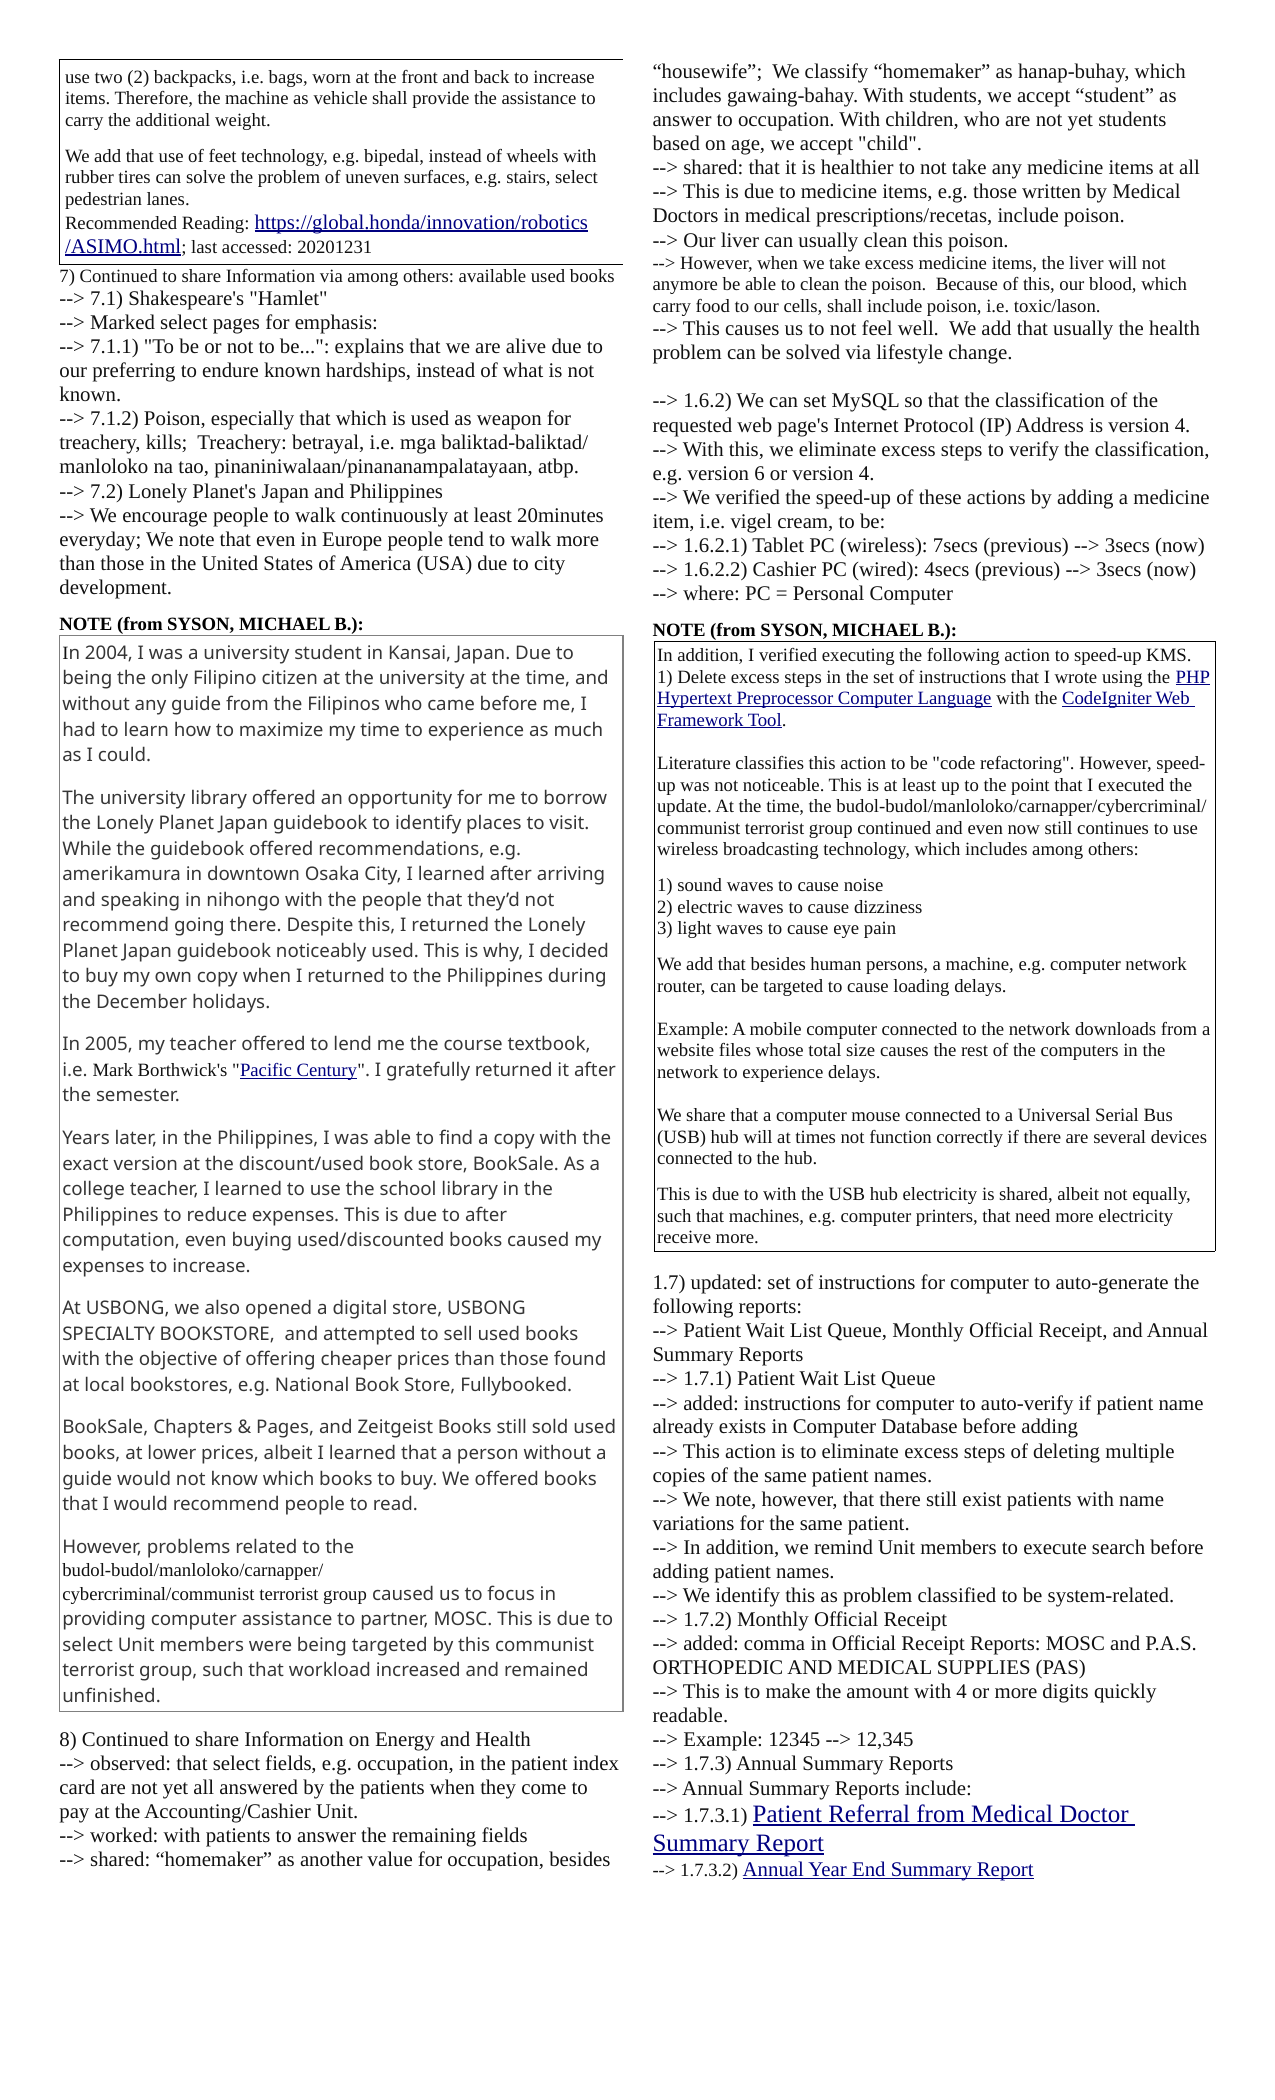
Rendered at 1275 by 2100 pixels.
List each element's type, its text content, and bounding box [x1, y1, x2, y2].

text --> added: comma in Official Receipt Reports: MOSC and P.A.S. ORTHOPEDIC AND MEDICAL SUPPLIES (PAS) [652, 1631, 1216, 1679]
text 1.7) updated: set of instructions for computer to auto-generate the following reports: [652, 1270, 1216, 1318]
text --> We verified the speed-up of these actions by adding a medicine item, i.e. vigel cream, to be: --> 1.6.2.1) Tablet PC (wireless): 7secs (previous) --> 3secs (now) --> 1.6.2.2) Cashier PC (wired): 4secs (previous) --> 3secs (now) [652, 485, 1216, 581]
text --> 1.7.3) Annual Summary Reports [652, 1751, 1216, 1775]
text --> added: instructions for computer to auto-verify if patient name already exists in Computer Database before adding [652, 1390, 1216, 1438]
text 8) Continued to share Information on Energy and Health [59, 1726, 623, 1751]
text --> 1.7.2) Monthly Official Receipt [652, 1607, 1216, 1631]
text --> observed: that select fields, e.g. occupation, in the patient index card are not yet all answered by the patients when they come to pay at the Accounting/Cashier Unit. --> worked: with patients to answer the remaining fields --> shared: “homemaker” as another value for occupation, besides [59, 1751, 623, 1871]
text --> Annual Summary Reports include: [652, 1775, 1216, 1799]
text NOTE (from SYSON, MICHAEL B.): [59, 613, 623, 635]
text --> 1.7.3.2) Annual Year End Summary Report [652, 1857, 1216, 1881]
text --> 1.7.1) Patient Wait List Queue [652, 1366, 1216, 1390]
text NOTE (from SYSON, MICHAEL B.): [652, 619, 1216, 641]
text --> where: PC = Personal Computer [652, 581, 1216, 605]
text --> Patient Wait List Queue, Monthly Official Receipt, and Annual Summary Reports [652, 1318, 1216, 1366]
text “housewife”; We classify “homemaker” as hanap-buhay, which includes gawaing-bahay. With students, we accept “student” as answer to occupation. With children, who are not yet students based on age, we accept "child". [652, 59, 1216, 155]
text --> 1.6.2) We can set MySQL so that the classification of the requested web page's Internet Protocol (IP) Address is version 4. --> With this, we eliminate excess steps to verify the classification, e.g. version 6 or version 4. [652, 388, 1216, 485]
text --> 1.7.3.1) Patient Referral from Medical Doctor Summary Report [652, 1799, 1216, 1857]
text --> This is to make the amount with 4 or more digits quickly readable. --> Example: 12345 --> 12,345 [652, 1679, 1216, 1751]
table_header In addition, I verified executing the following action to speed-up KMS. 1) Delete excess steps in the set of instructions that I wrote using the PHP Hypertext Preprocessor Computer Language with the CodeIgniter Web Framework Tool. Literature classifies this action to be "code refactoring". However, speed-up was not noticeable. This is at least up to the point that I executed the update. At the time, the budol-budol/manloloko/carnapper/cybercriminal/ communist terrorist group continued and even now still continues to use wireless broadcasting technology, which includes among others: 1) sound waves to cause noise 2) electric waves to cause dizziness 3) light waves to cause eye pain We add that besides human persons, a machine, e.g. computer network router, can be targeted to cause loading delays. Example: A mobile computer connected to the network downloads from a website files whose total size causes the rest of the computers in the network to experience delays. We share that a computer mouse connected to a Universal Serial Bus (USB) hub will at times not function correctly if there are several devices connected to the hub. This is due to with the USB hub electricity is shared, albeit not equally, such that machines, e.g. computer printers, that need more electricity receive more. [655, 642, 1215, 1251]
table_header use two (2) backpacks, i.e. bags, worn at the front and back to increase items. Therefore, the machine as vehicle shall provide the assistance to carry the additional weight. We add that use of feet technology, e.g. bipedal, instead of wheels with rubber tires can solve the problem of uneven surfaces, e.g. stairs, select pedestrian lanes. Recommended Reading: https://global.honda/innovation/robotics /ASIMO.html; last accessed: 20201231 [60, 60, 623, 263]
text --> shared: that it is healthier to not take any medicine items at all --> This is due to medicine items, e.g. those written by Medical Doctors in medical prescriptions/recetas, include poison. --> Our liver can usually clean this poison. --> However, when we take excess medicine items, the liver will not anymore be able to clean the poison. Because of this, our blood, which carry food to our cells, shall include poison, i.e. toxic/lason. --> This causes us to not feel well. We add that usually the health problem can be solved via lifestyle change. [652, 155, 1216, 364]
text --> We note, however, that there still exist patients with name variations for the same patient. [652, 1487, 1216, 1535]
text --> In addition, we remind Unit members to execute search before adding patient names. --> We identify this as problem classified to be system-related. [652, 1535, 1216, 1607]
text --> This action is to eliminate excess steps of deleting multiple copies of the same patient names. [652, 1438, 1216, 1487]
text manloloko na tao, pinaniniwalaan/pinananampalatayaan, atbp. --> 7.2) Lonely Planet's Japan and Philippines --> We encourage people to walk continuously at least 20minutes everyday; We note that even in Europe people tend to walk more than those in the United States of America (USA) due to city development. [59, 454, 623, 599]
table_header In 2004, I was a university student in Kansai, Japan. Due to being the only Filipino citizen at the university at the time, and without any guide from the Filipinos who came before me, I had to learn how to maximize my time to experience as much as I could. The university library offered an opportunity for me to borrow the Lonely Planet Japan guidebook to identify places to visit. While the guidebook offered recommendations, e.g. amerikamura in downtown Osaka City, I learned after arriving and speaking in nihongo with the people that they’d not recommend going there. Despite this, I returned the Lonely Planet Japan guidebook noticeably used. This is why, I decided to buy my own copy when I returned to the Philippines during the December holidays. In 2005, my teacher offered to lend me the course textbook, i.e. Mark Borthwick's "Pacific Century". I gratefully returned it after the semester. Years later, in the Philippines, I was able to find a copy with the exact version at the discount/used book store, BookSale. As a college teacher, I learned to use the school library in the Philippines to reduce expenses. This is due to after computation, even buying used/discounted books caused my expenses to increase. At USBONG, we also opened a digital store, USBONG SPECIALTY BOOKSTORE, and attempted to sell used books with the objective of offering cheaper prices than those found at local bookstores, e.g. National Book Store, Fullybooked. BookSale, Chapters & Pages, and Zeitgeist Books still sold used books, at lower prices, albeit I learned that a person without a guide would not know which books to buy. We offered books that I would recommend people to read. However, problems related to the budol-budol/manloloko/carnapper/ cybercriminal/communist terrorist group caused us to focus in providing computer assistance to partner, MOSC. This is due to select Unit members were being targeted by this communist terrorist group, such that workload increased and remained unfinished. [60, 636, 622, 1711]
text 7) Continued to share Information via among others: available used books [59, 265, 623, 286]
text --> 7.1) Shakespeare's "Hamlet" --> Marked select pages for emphasis: --> 7.1.1) "To be or not to be...": explains that we are alive due to our preferring to endure known hardships, instead of what is not known. --> 7.1.2) Poison, especially that which is used as weapon for treachery, kills; Treachery: betrayal, i.e. mga baliktad-baliktad/ [59, 286, 623, 454]
